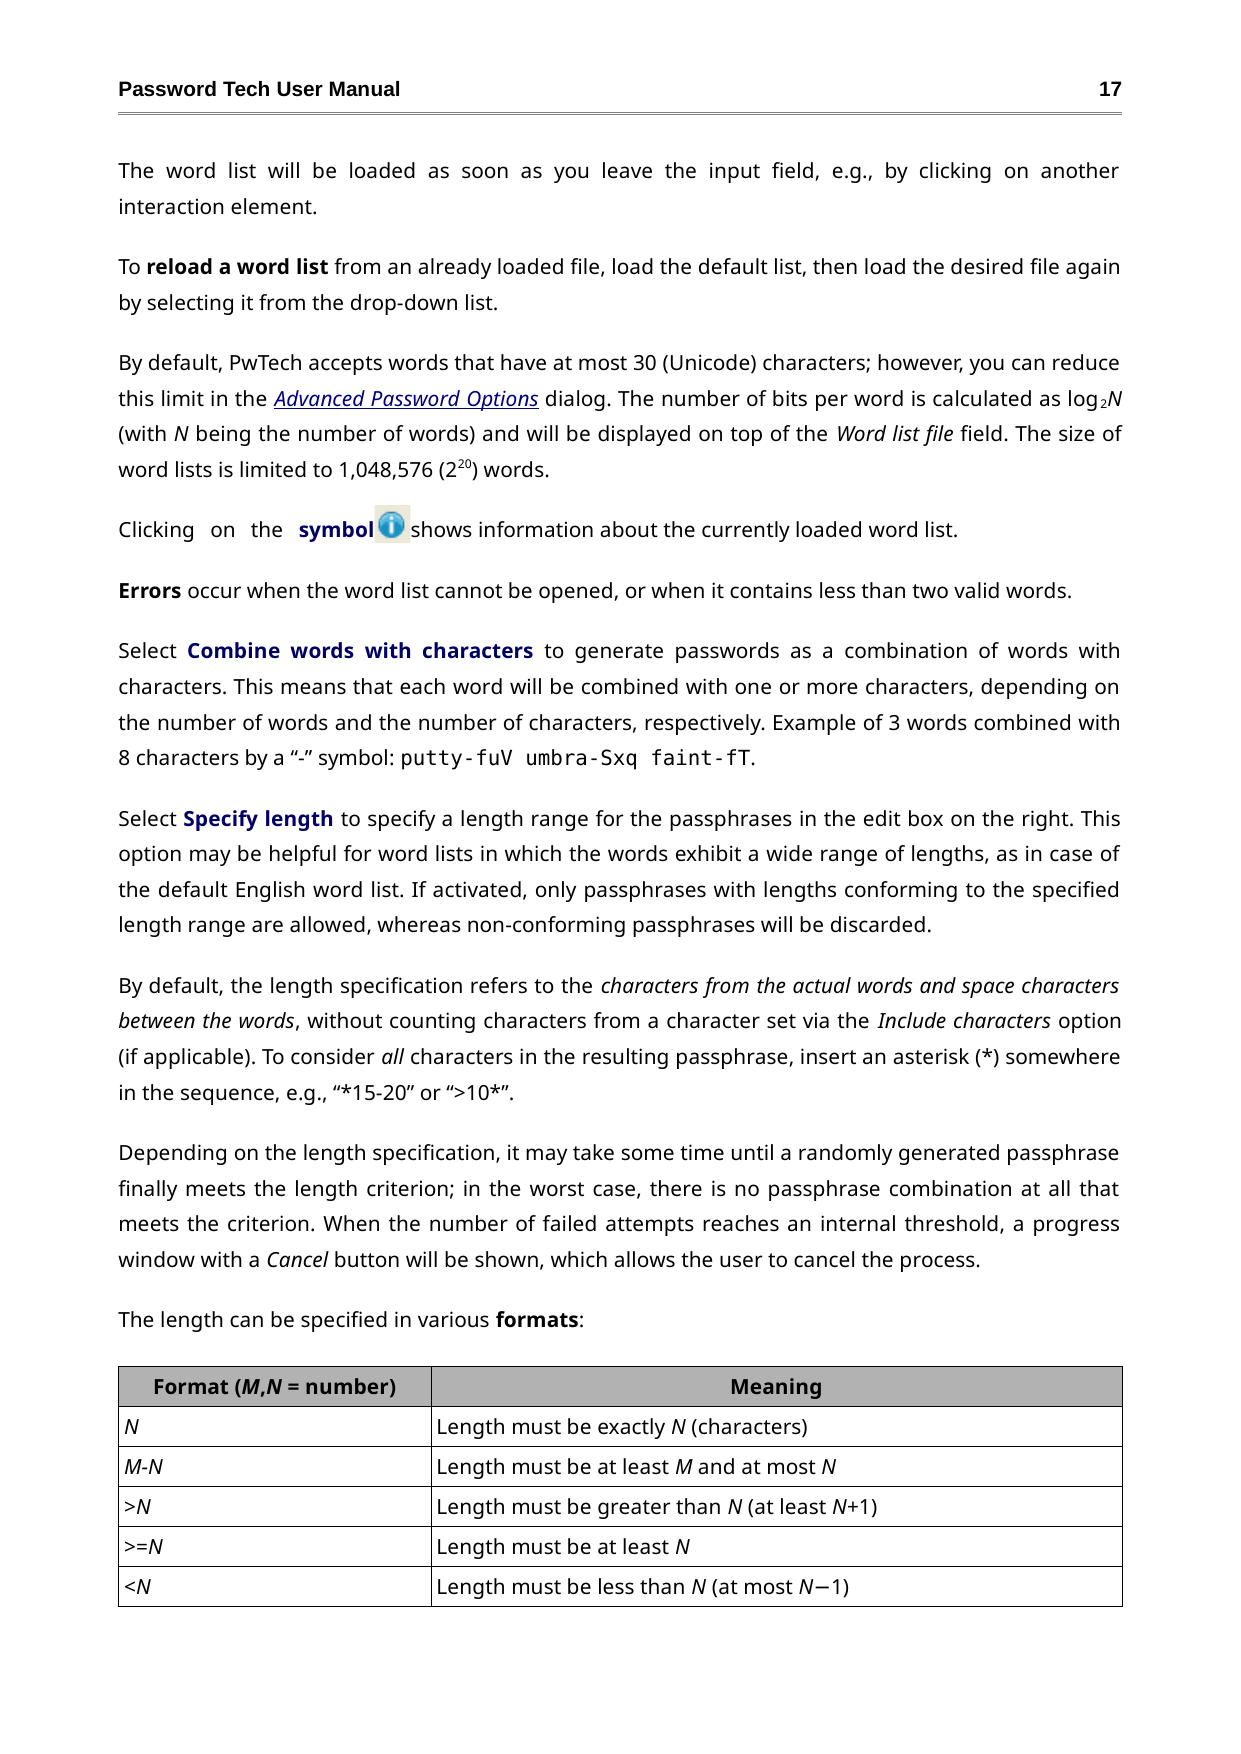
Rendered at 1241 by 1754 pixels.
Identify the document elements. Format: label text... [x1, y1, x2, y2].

text To reload a word list from an already loaded file, load the default list, then load the desired file again by selecting it from the drop-down list. [118, 252, 1122, 316]
text By default, PwTech accepts words that have at most 30 (Unicode) characters; however, you can reduce this limit in the Advanced Password Options dialog. The number of bits per word is calculated as log2N (with N being the number of words) and will be displayed on top of the Word list file field. The size of word lists is limited to 1,048,576 (220) words. [118, 348, 1122, 483]
table_cell N [119, 1407, 431, 1446]
text The word list will be loaded as soon as you leave the input field, e.g., by clicking on another interaction element. [118, 156, 1122, 220]
table_cell Length must be less than N (at most N−1) [432, 1567, 1122, 1606]
text The length can be specified in various formats: [118, 1305, 1122, 1334]
table_header Format (M,N = number) [119, 1367, 431, 1406]
table_cell <N [119, 1567, 431, 1606]
table_cell >N [119, 1487, 431, 1526]
text By default, the length specification refers to the characters from the actual words and space characters between the words, without counting characters from a character set via the Include characters option (if applicable). To consider all characters in the resulting passphrase, insert an asterisk (*) somewhere in the sequence, e.g., “*15-20” or “>10*”. [118, 971, 1122, 1106]
table_cell >=N [119, 1527, 431, 1566]
table_header Meaning [432, 1367, 1122, 1406]
text Select Specify length to specify a length range for the passphrases in the edit box on the right. This option may be helpful for word lists in which the words exhibit a wide range of lengths, as in case of the default English word list. If activated, only passphrases with lengths conforming to the specified length range are allowed, whereas non-conforming passphrases will be discarded. [118, 803, 1122, 939]
picture [374, 505, 411, 543]
table_cell Length must be at least N [432, 1527, 1122, 1566]
table_cell Length must be exactly N (characters) [432, 1407, 1122, 1446]
text Clicking on the symbol shows information about the currently loaded word list. [118, 515, 1122, 544]
table_cell Length must be at least M and at most N [432, 1447, 1122, 1486]
text Errors occur when the word list cannot be opened, or when it contains less than two valid words. [118, 576, 1122, 604]
text Depending on the length specification, it may take some time until a randomly generated passphrase finally meets the length criterion; in the worst case, there is no passphrase combination at all that meets the criterion. When the number of failed attempts reaches an internal threshold, a progress window with a Cancel button will be shown, which allows the user to cancel the process. [118, 1138, 1122, 1273]
table_cell Length must be greater than N (at least N+1) [432, 1487, 1122, 1526]
text Select Combine words with characters to generate passwords as a combination of words with characters. This means that each word will be combined with one or more characters, depending on the number of words and the number of characters, respectively. Example of 3 words combined with 8 characters by a “-” symbol: putty-fuV umbra-Sxq faint-fT. [118, 636, 1122, 772]
table_cell M-N [119, 1447, 431, 1486]
